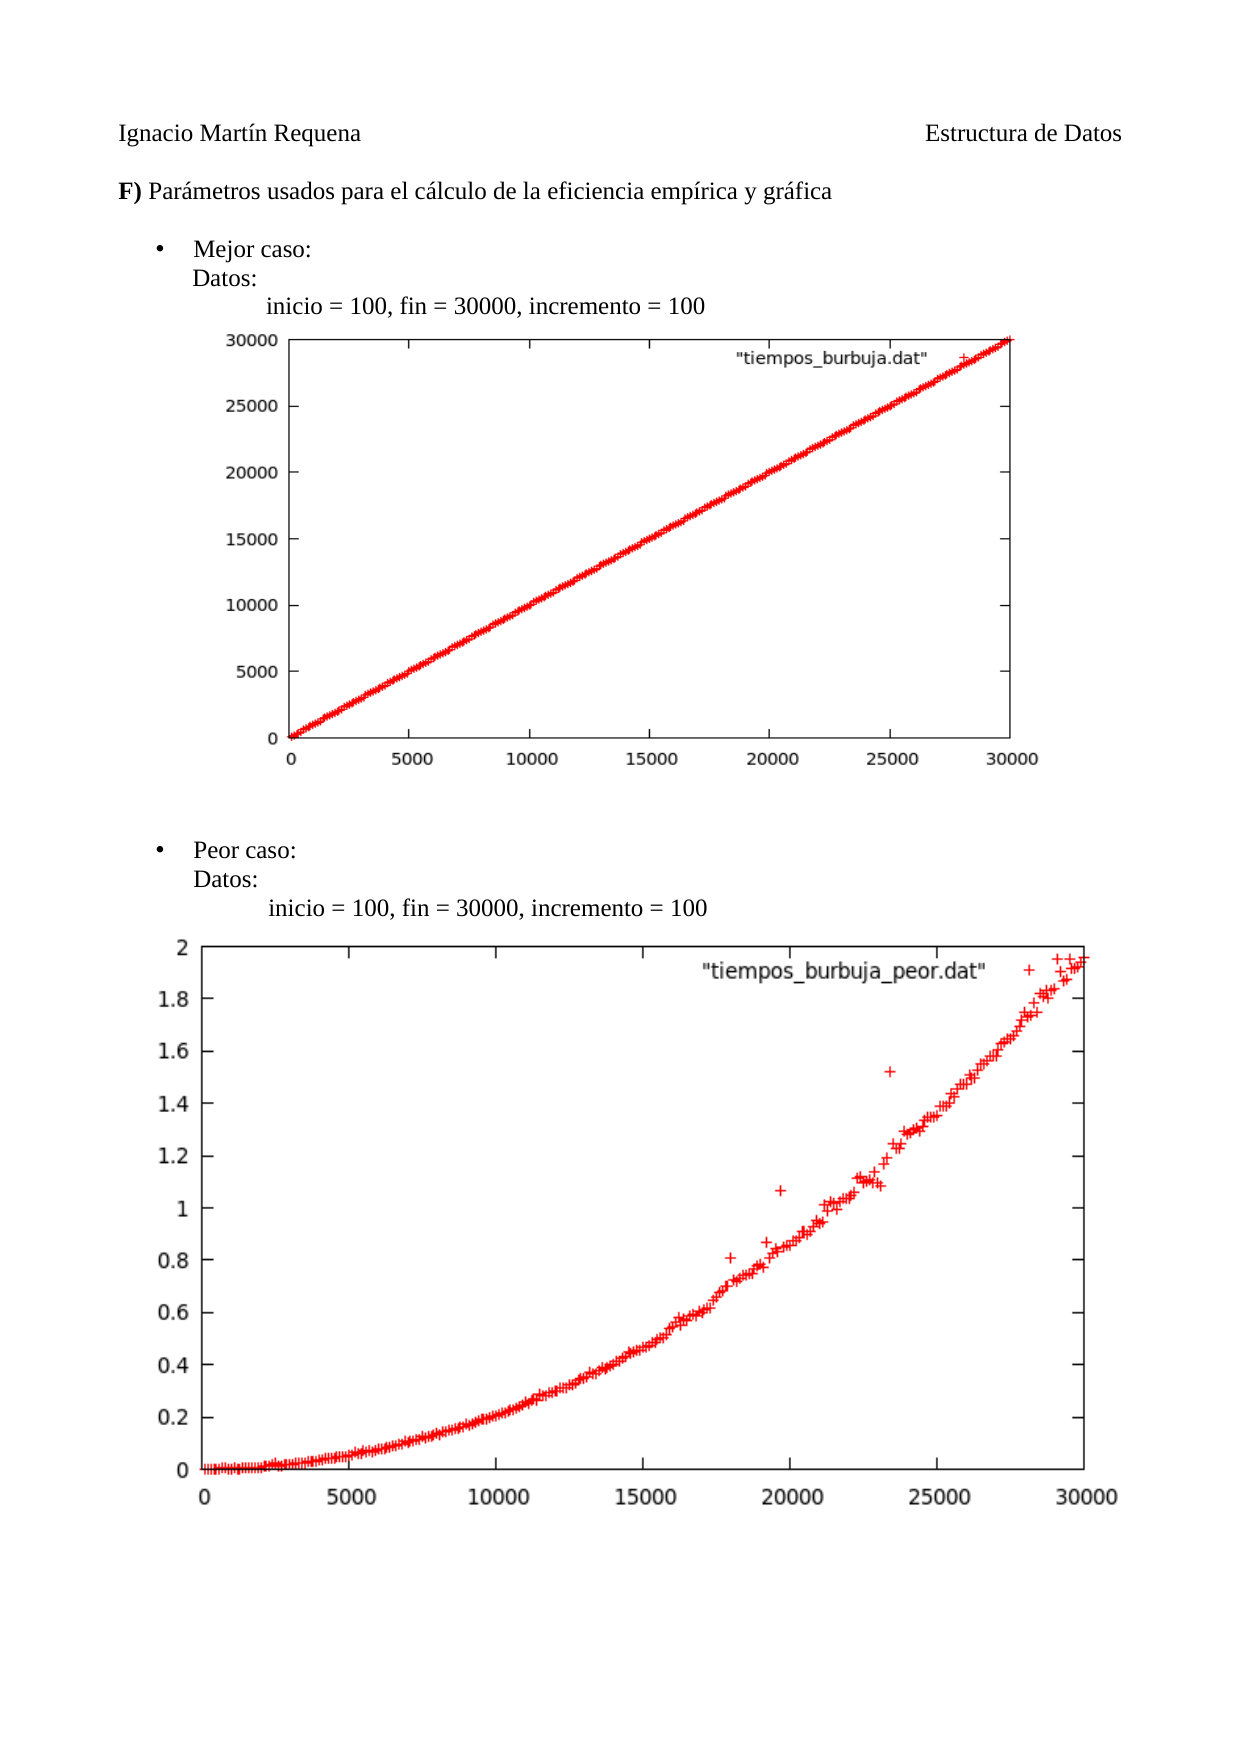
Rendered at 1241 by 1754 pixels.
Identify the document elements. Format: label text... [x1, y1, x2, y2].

picture [199, 320, 1041, 778]
picture [120, 921, 1121, 1522]
list inicio = 100, fin = 30000, incremento = 100 [231, 893, 1122, 922]
list Peor caso: [156, 835, 1122, 864]
text inicio = 100, fin = 30000, incremento = 100 [118, 291, 1122, 320]
text F) Parámetros usados para el cálculo de la eficiencia empírica y gráfica [118, 176, 1122, 205]
list Mejor caso: [156, 234, 1122, 263]
text Datos: [118, 263, 1122, 291]
list Datos: [156, 864, 1122, 893]
